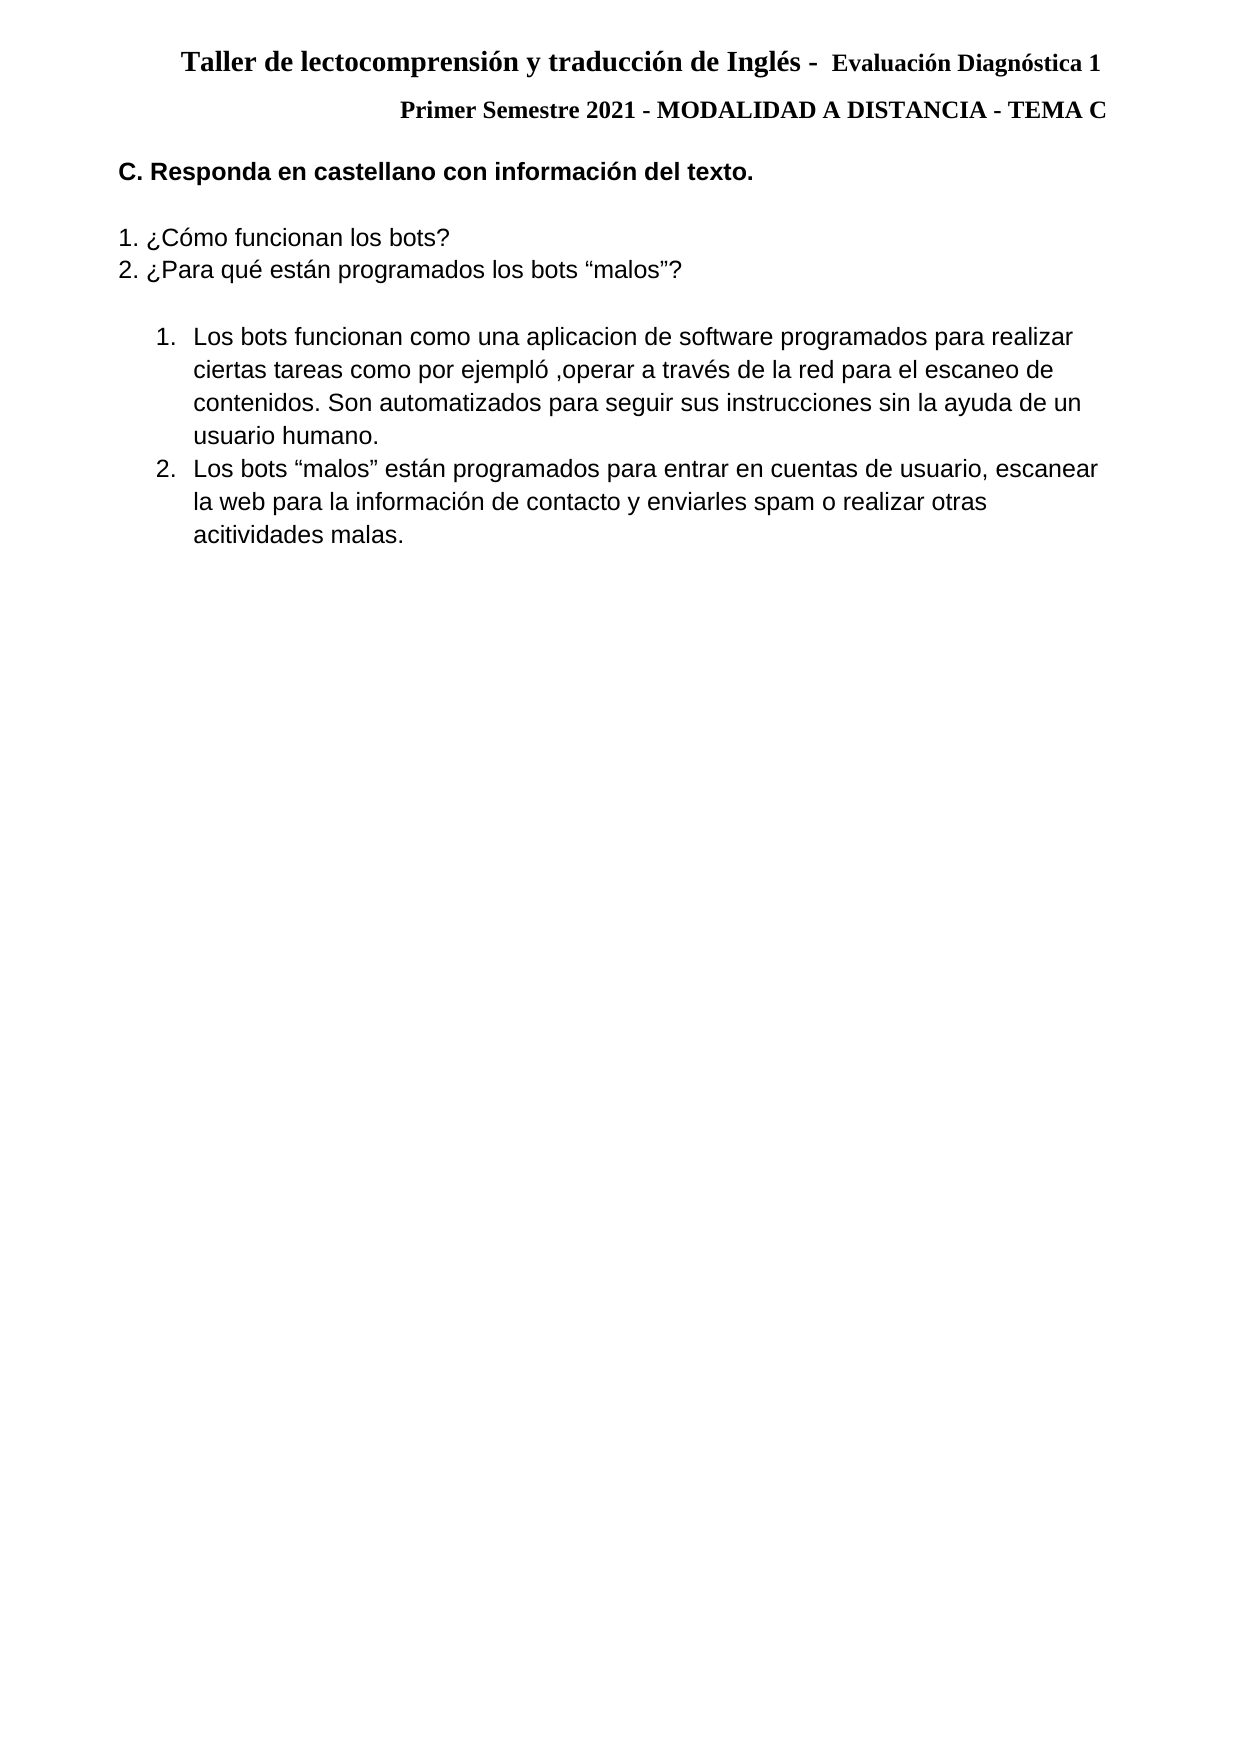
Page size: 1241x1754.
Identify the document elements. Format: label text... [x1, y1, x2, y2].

text 1. ¿Cómo funcionan los bots? [118, 222, 1122, 251]
text C. Responda en castellano con información del texto. [118, 156, 1122, 185]
list Los bots funcionan como una aplicacion de software programados para realizar ciertas tareas como por ejempló ,operar a través de la red para el escaneo de contenidos. Son automatizados para seguir sus instrucciones sin la ayuda de un usuario humano. [156, 322, 1122, 449]
list Los bots “malos” están programados para entrar en cuentas de usuario, escanear la web para la información de contacto y enviarles spam o realizar otras acitividades malas. [156, 454, 1122, 548]
text 2. ¿Para qué están programados los bots “malos”? [118, 256, 1122, 284]
